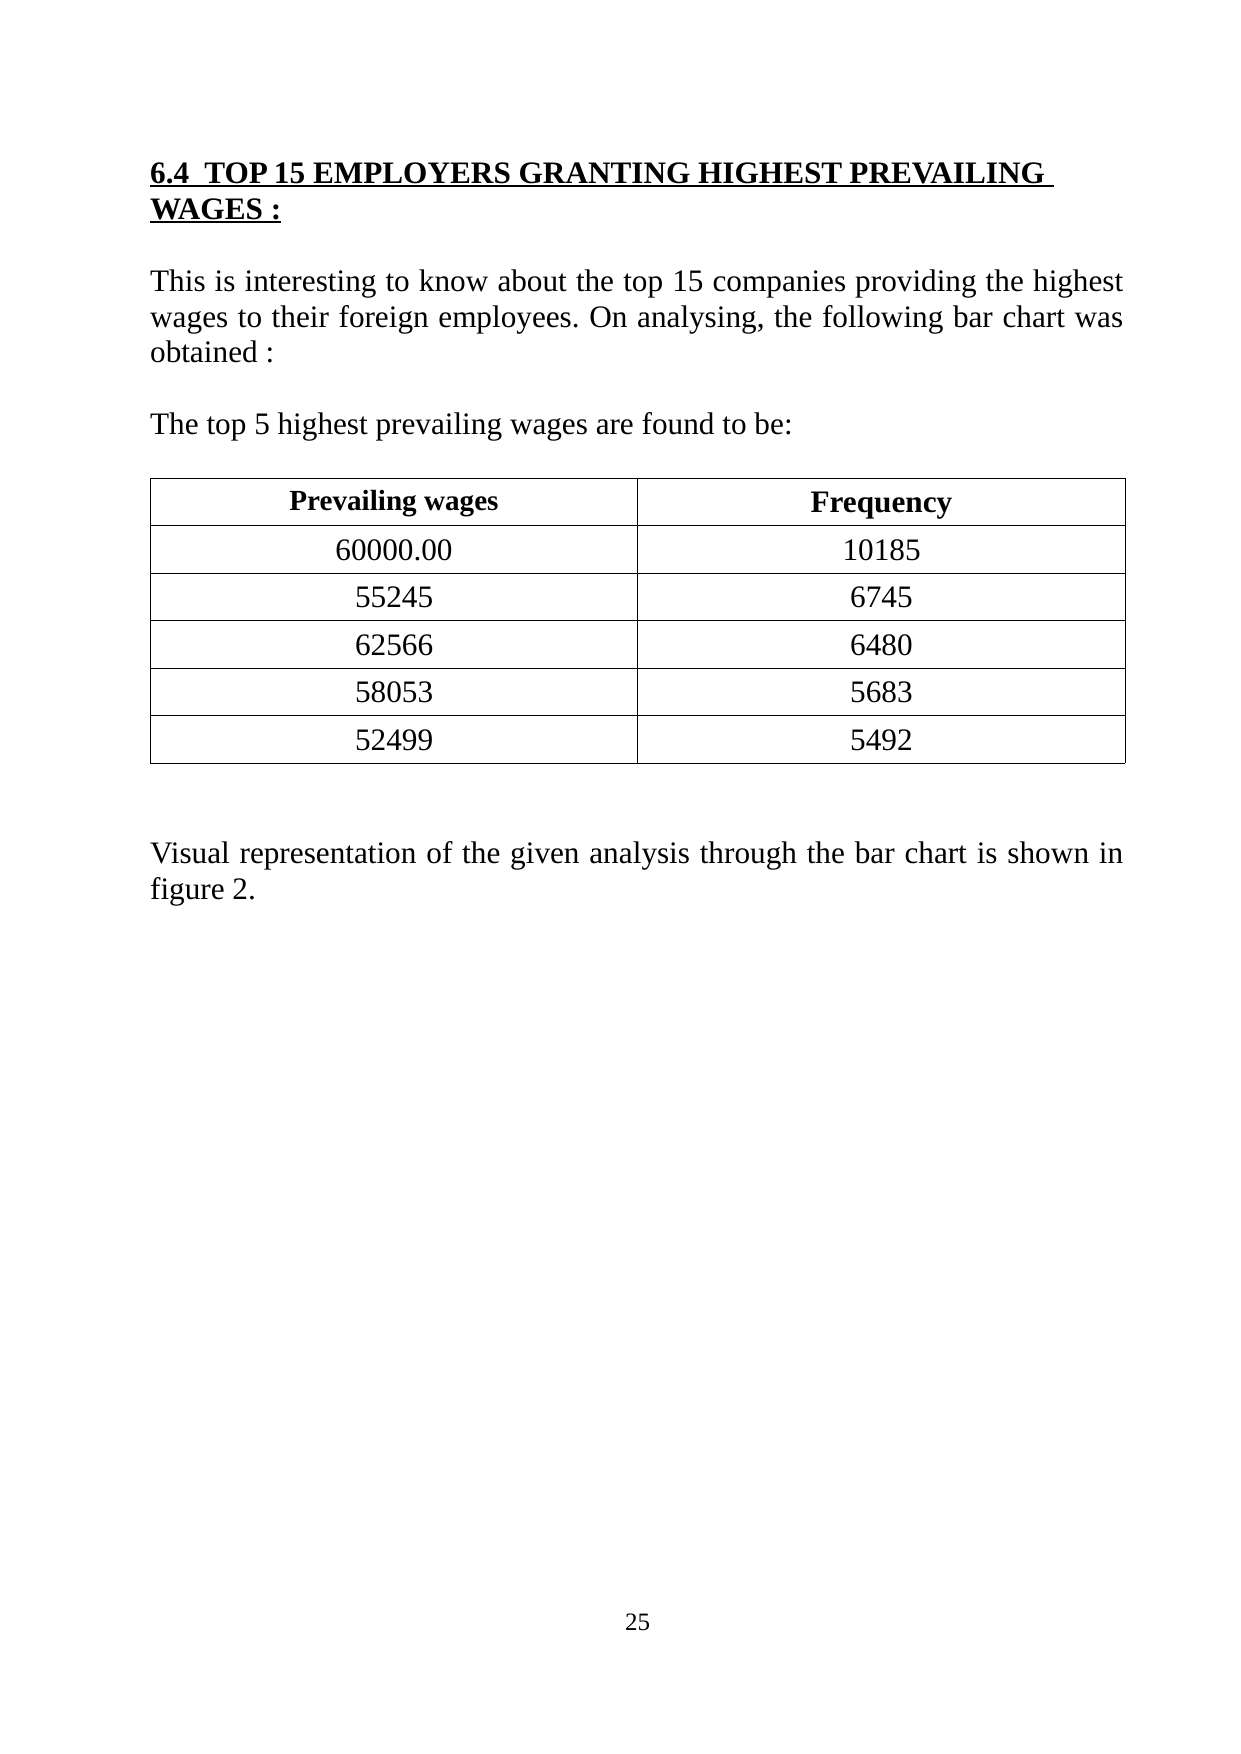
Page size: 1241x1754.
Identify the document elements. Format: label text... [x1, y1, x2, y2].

text Visual representation of the given analysis through the bar chart is shown in figure 2. [150, 834, 1125, 906]
text The top 5 highest prevailing wages are found to be: [150, 406, 1125, 442]
table_cell 58053 [151, 669, 637, 715]
text 6.4 TOP 15 EMPLOYERS GRANTING HIGHEST PREVAILING WAGES : [150, 154, 1125, 226]
table_cell 6480 [638, 621, 1125, 667]
table_cell 10185 [638, 526, 1125, 572]
table_header Prevailing wages [151, 479, 637, 525]
table_header Frequency [638, 479, 1125, 525]
text This is interesting to know about the top 15 companies providing the highest wages to their foreign employees. On analysing, the following bar chart was obtained : [150, 262, 1125, 370]
table_cell 62566 [151, 621, 637, 667]
table_cell 60000.00 [151, 526, 637, 572]
table_cell 5683 [638, 669, 1125, 715]
table_cell 55245 [151, 574, 637, 620]
table_cell 5492 [638, 716, 1125, 762]
table_cell 6745 [638, 574, 1125, 620]
table_cell 52499 [151, 716, 637, 762]
